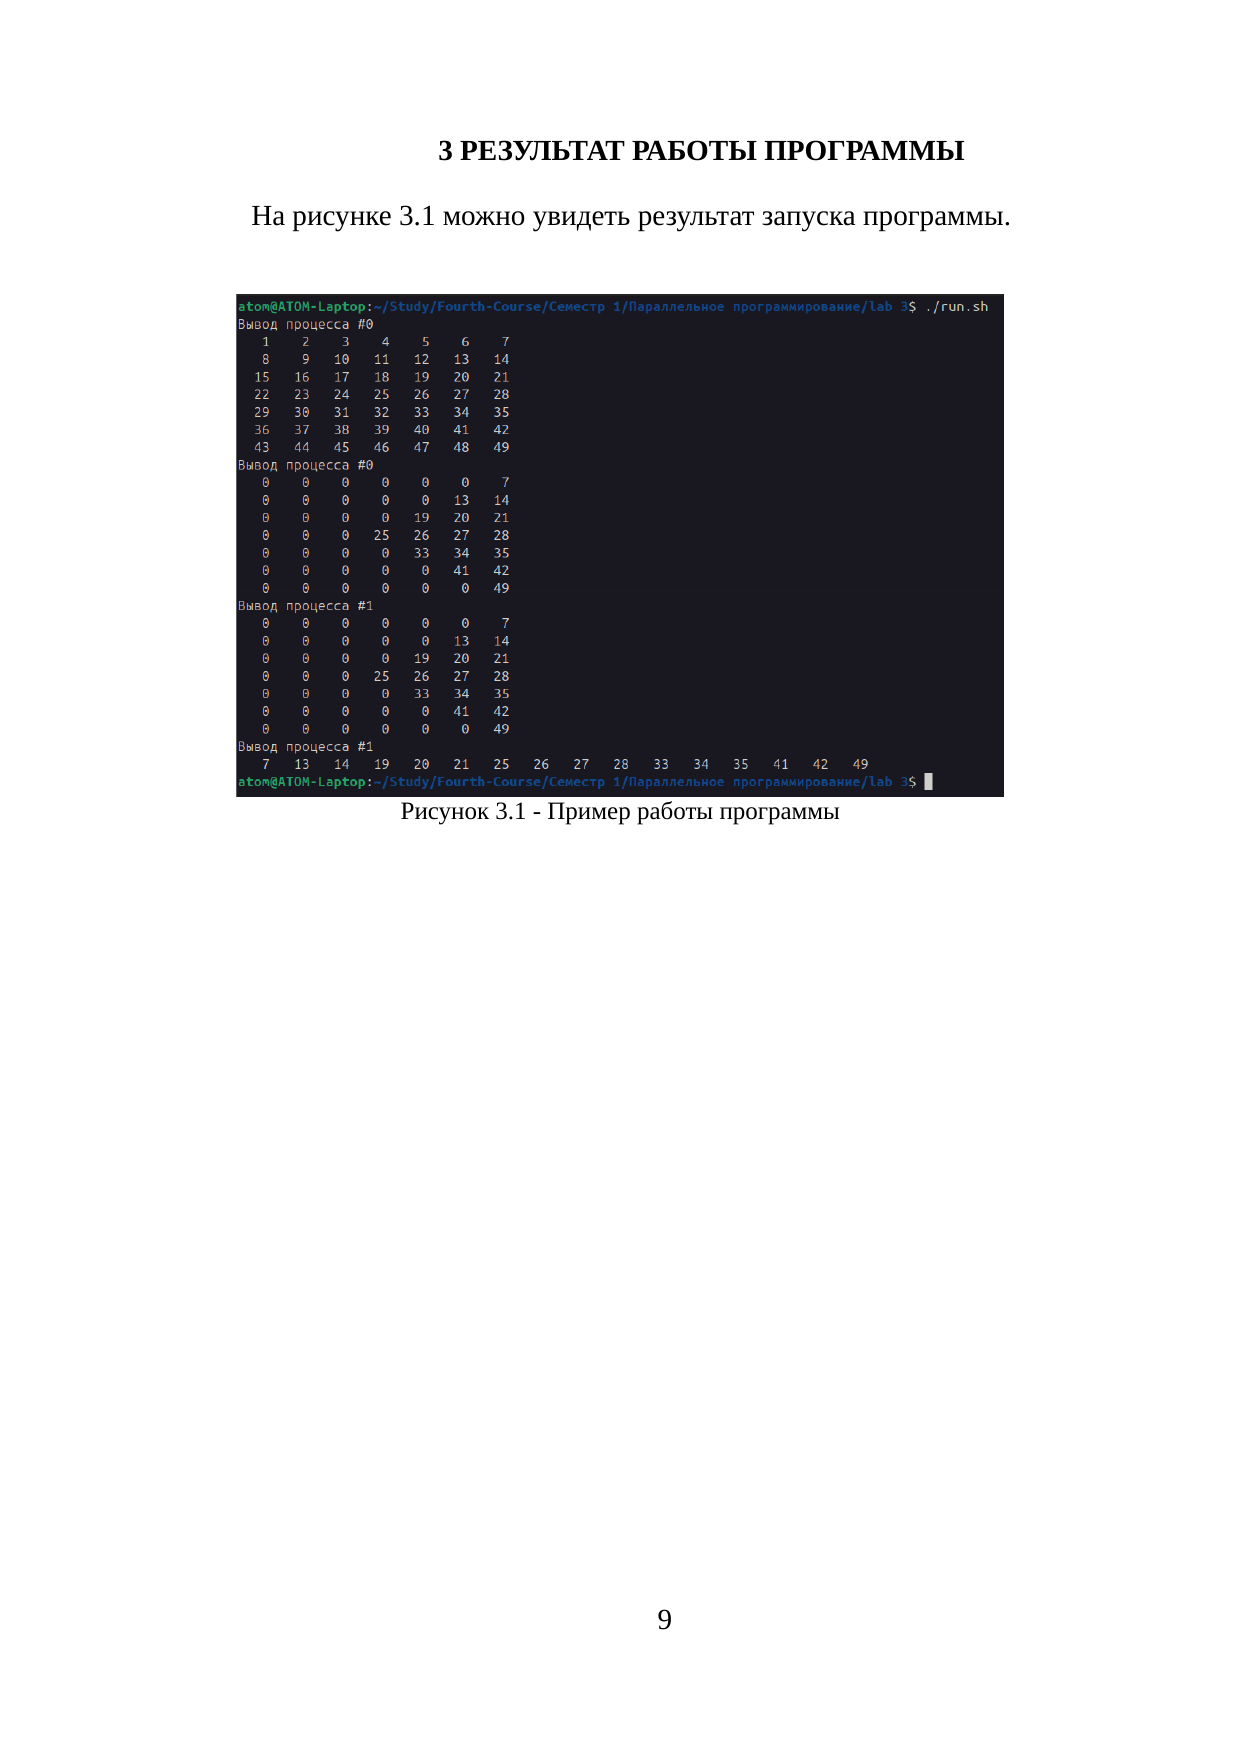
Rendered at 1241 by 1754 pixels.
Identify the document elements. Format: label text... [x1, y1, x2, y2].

subtitle Результат работы программы [251, 133, 1152, 166]
picture [236, 294, 1004, 797]
text На рисунке 3.1 можно увидеть результат запуска программы. [177, 198, 1152, 232]
text Рисунок 3.1 - Пример работы программы [236, 797, 1004, 825]
